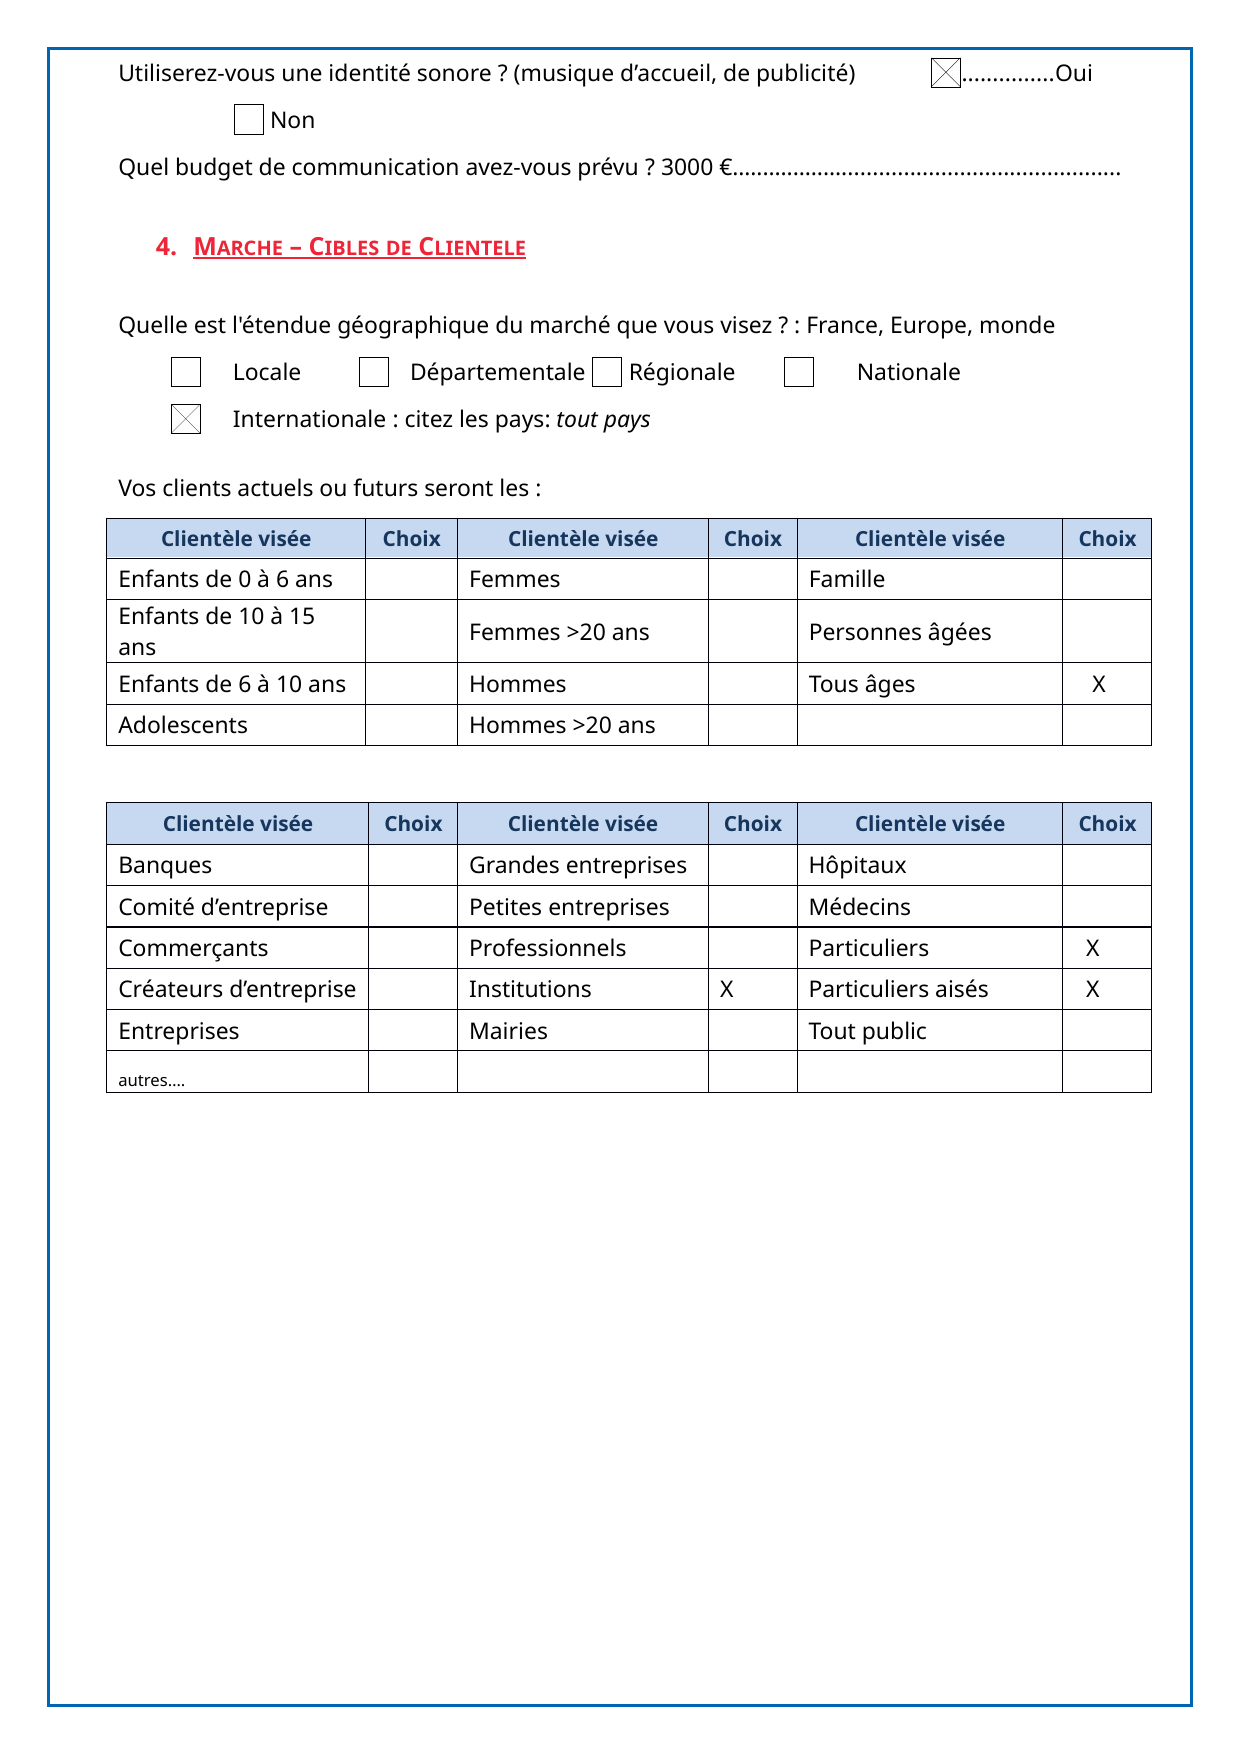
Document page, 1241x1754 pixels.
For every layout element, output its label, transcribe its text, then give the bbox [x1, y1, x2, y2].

table_cell Institutions [458, 969, 708, 1009]
table_cell [798, 1051, 1062, 1092]
table_cell Commerçants [107, 928, 368, 968]
table_cell Médecins [798, 886, 1062, 926]
text Quelle est l'étendue géographique du marché que vous visez ? : France, Europe, monde [118, 309, 1122, 341]
table_cell Mairies [458, 1010, 708, 1050]
table_cell [709, 928, 797, 968]
table_cell Tous âges [798, 663, 1062, 704]
table_cell Petites entreprises [458, 886, 708, 926]
table_cell Particuliers [798, 928, 1062, 968]
table_cell Enfants de 6 à 10 ans [107, 663, 365, 704]
table_cell [798, 705, 1062, 745]
text Internationale : citez les pays: tout pays [118, 403, 1122, 434]
table_cell [458, 1051, 708, 1092]
table_cell Comité d’entreprise [107, 886, 368, 926]
table_cell [366, 663, 457, 704]
table_cell [369, 845, 457, 885]
table_header Choix [709, 803, 797, 844]
table_cell Tout public [798, 1010, 1062, 1050]
text Locale Départementale Régionale Nationale [170, 356, 1122, 388]
table_cell [366, 600, 457, 662]
table_cell Adolescents [107, 705, 365, 745]
table_header Choix [1063, 803, 1151, 844]
table_cell autres…. [107, 1051, 368, 1092]
table_header Clientèle visée [458, 803, 708, 844]
table_cell [709, 886, 797, 926]
table_cell [709, 1051, 797, 1092]
table_header Choix [1063, 519, 1151, 557]
list Marche – Cibles de Clientele [156, 228, 1122, 263]
table_cell Banques [107, 845, 368, 885]
table_header Choix [369, 803, 457, 844]
table_cell [1063, 845, 1151, 885]
table_cell [1063, 600, 1151, 662]
table_cell [369, 1051, 457, 1092]
table_cell Femmes >20 ans [458, 600, 708, 662]
table_cell [369, 886, 457, 926]
table_cell [709, 705, 797, 745]
table_cell Créateurs d’entreprise [107, 969, 368, 1009]
table_cell X [1063, 969, 1151, 1009]
table_cell Enfants de 0 à 6 ans [107, 559, 365, 599]
table_cell [369, 1010, 457, 1050]
table_header Clientèle visée [458, 519, 708, 557]
table_cell [709, 559, 797, 599]
text Utiliserez-vous une identité sonore ? (musique d’accueil, de publicité) Oui Non [118, 57, 1122, 135]
table_header Clientèle visée [798, 803, 1062, 844]
table_cell [1063, 1010, 1151, 1050]
table_cell Famille [798, 559, 1062, 599]
text Quel budget de communication avez-vous prévu ? 3000 € [118, 150, 1122, 182]
table_header Choix [366, 519, 457, 557]
table_header Clientèle visée [798, 519, 1062, 557]
table_cell [709, 1010, 797, 1050]
table_cell X [1063, 663, 1151, 704]
table_cell Enfants de 10 à 15 ans [107, 600, 365, 662]
table_cell Professionnels [458, 928, 708, 968]
table_header Clientèle visée [107, 803, 368, 844]
table_cell [709, 663, 797, 704]
text Vos clients actuels ou futurs seront les : [118, 471, 1122, 503]
table_cell Hôpitaux [798, 845, 1062, 885]
table_cell [369, 928, 457, 968]
table_cell Hommes [458, 663, 708, 704]
table_cell [366, 559, 457, 599]
table_cell [1063, 705, 1151, 745]
table_cell Hommes >20 ans [458, 705, 708, 745]
table_cell [709, 600, 797, 662]
table_cell [1063, 1051, 1151, 1092]
table_cell Grandes entreprises [458, 845, 708, 885]
table_header Choix [709, 519, 797, 557]
table_cell X [1063, 928, 1151, 968]
table_cell [369, 969, 457, 1009]
table_cell Particuliers aisés [798, 969, 1062, 1009]
table_cell Entreprises [107, 1010, 368, 1050]
table_cell Femmes [458, 559, 708, 599]
table_cell X [709, 969, 797, 1009]
table_cell [1063, 886, 1151, 926]
table_cell [1063, 559, 1151, 599]
table_cell Personnes âgées [798, 600, 1062, 662]
table_header Clientèle visée [107, 519, 365, 557]
table_cell [366, 705, 457, 745]
table_cell [709, 845, 797, 885]
